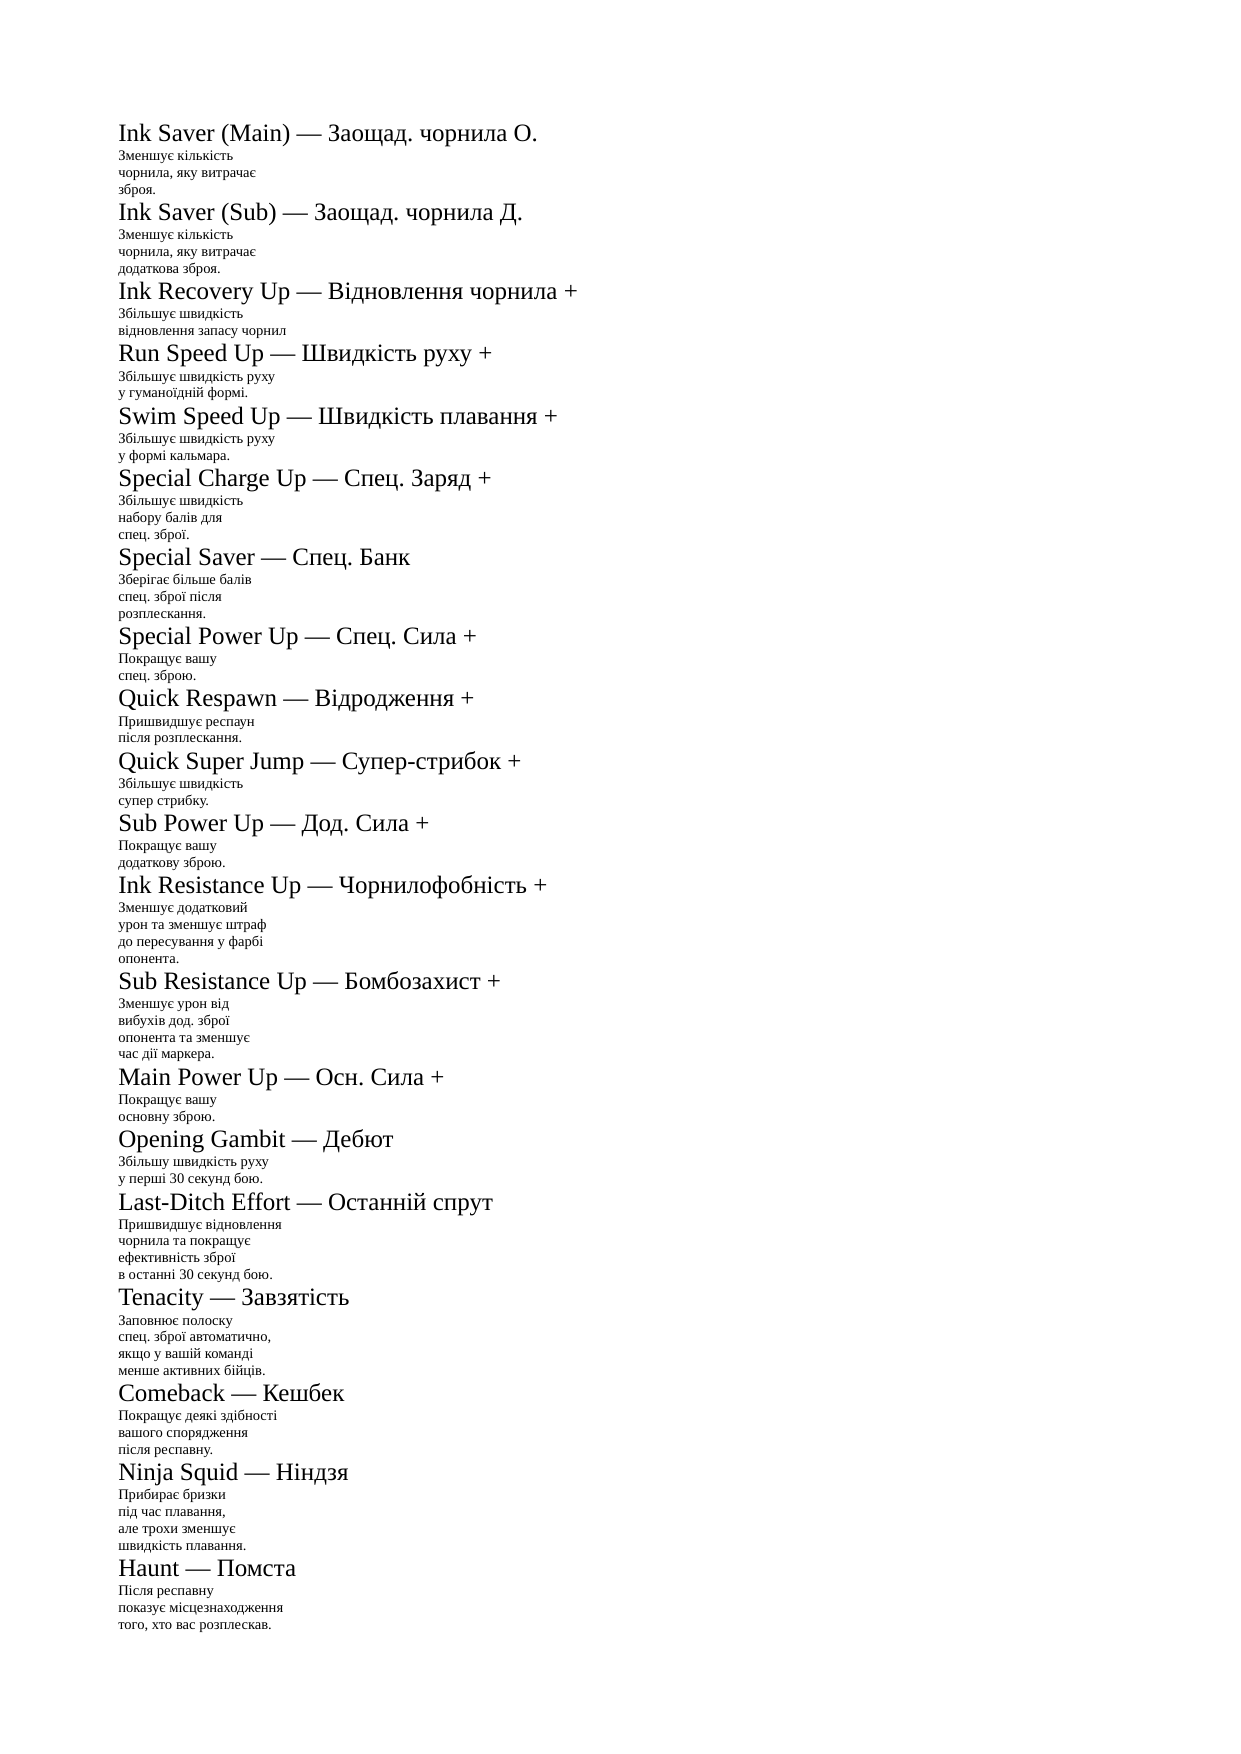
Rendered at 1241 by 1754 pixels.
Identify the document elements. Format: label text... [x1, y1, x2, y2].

text Run Speed Up — Швидкість руху + [118, 338, 1122, 367]
text спец. зброю. [118, 667, 1122, 683]
text у гуманоїдній формі. [118, 384, 1122, 401]
text додаткова зброя. [118, 259, 1122, 276]
text Comeback — Кешбек [118, 1378, 1122, 1407]
text додаткову зброю. [118, 854, 1122, 870]
text Прибирає бризки [118, 1486, 1122, 1503]
text Зменшує додатковий [118, 899, 1122, 916]
text того, хто вас розплескав. [118, 1616, 1122, 1632]
text Quick Respawn — Відродження + [118, 683, 1122, 712]
text Quick Super Jump — Супер-стрибок + [118, 746, 1122, 774]
text менше активних бійців. [118, 1362, 1122, 1378]
text Після респавну [118, 1582, 1122, 1599]
text Haunt — Помста [118, 1553, 1122, 1582]
text Збільшує швидкість [118, 774, 1122, 791]
text чорнила та покращує [118, 1232, 1122, 1249]
text показує місцезнаходження [118, 1599, 1122, 1616]
text Заповнює полоску [118, 1311, 1122, 1328]
text Покращує вашу [118, 1091, 1122, 1108]
text вашого спорядження [118, 1424, 1122, 1441]
text спец. зброї автоматично, [118, 1328, 1122, 1345]
text Покращує вашу [118, 650, 1122, 667]
text Зменшує кількість [118, 226, 1122, 243]
text супер стрибку. [118, 791, 1122, 808]
text зброя. [118, 180, 1122, 197]
text основну зброю. [118, 1108, 1122, 1124]
text розплескання. [118, 604, 1122, 621]
text під час плавання, [118, 1503, 1122, 1520]
text чорнила, яку витрачає [118, 164, 1122, 180]
text до пересування у фарбі [118, 933, 1122, 949]
text відновлення запасу чорнил [118, 322, 1122, 338]
text урон та зменшує штраф [118, 916, 1122, 933]
text Ink Saver (Main) — Заощад. чорнила О. [118, 118, 1122, 147]
text Покращує вашу [118, 837, 1122, 854]
text Special Saver — Спец. Банк [118, 542, 1122, 571]
text після розплескання. [118, 729, 1122, 746]
text швидкість плавання. [118, 1536, 1122, 1553]
text Збільшує швидкість [118, 305, 1122, 322]
text Пришвидшує відновлення [118, 1215, 1122, 1232]
text чорнила, яку витрачає [118, 243, 1122, 259]
text спец. зброї. [118, 525, 1122, 542]
text Ink Saver (Sub) — Заощад. чорнила Д. [118, 197, 1122, 226]
text Sub Power Up — Дод. Сила + [118, 808, 1122, 837]
text після респавну. [118, 1441, 1122, 1457]
text Special Charge Up — Спец. Заряд + [118, 463, 1122, 492]
text вибухів дод. зброї [118, 1012, 1122, 1028]
text Swim Speed Up — Швидкість плавання + [118, 401, 1122, 429]
text Зменшує кількість [118, 147, 1122, 164]
text Зберігає більше балів [118, 571, 1122, 588]
text Покращує деякі здібності [118, 1407, 1122, 1424]
text Пришвидшує респаун [118, 712, 1122, 729]
text спец. зброї після [118, 588, 1122, 604]
text час дії маркера. [118, 1045, 1122, 1062]
text але трохи зменшує [118, 1520, 1122, 1536]
text ефективність зброї [118, 1249, 1122, 1266]
text Main Power Up — Осн. Сила + [118, 1062, 1122, 1091]
text Last-Ditch Effort — Останній спрут [118, 1187, 1122, 1215]
text Збільшу швидкість руху [118, 1153, 1122, 1170]
text набору балів для [118, 509, 1122, 525]
text Зменшує урон від [118, 995, 1122, 1012]
text Special Power Up — Спец. Сила + [118, 621, 1122, 650]
text Ink Recovery Up — Відновлення чорнила + [118, 276, 1122, 305]
text в останні 30 секунд бою. [118, 1266, 1122, 1282]
text Збільшує швидкість руху [118, 429, 1122, 446]
text опонента. [118, 949, 1122, 966]
text Збільшує швидкість [118, 492, 1122, 509]
text якщо у вашій команді [118, 1345, 1122, 1362]
text у формі кальмара. [118, 446, 1122, 463]
text Sub Resistance Up — Бомбозахист + [118, 966, 1122, 995]
text Tenacity — Завзятість [118, 1282, 1122, 1311]
text Opening Gambit — Дебют [118, 1124, 1122, 1153]
text Збільшує швидкість руху [118, 367, 1122, 384]
text опонента та зменшує [118, 1028, 1122, 1045]
text у перші 30 секунд бою. [118, 1170, 1122, 1187]
text Ink Resistance Up — Чорнилофобність + [118, 870, 1122, 899]
text Ninja Squid — Ніндзя [118, 1457, 1122, 1486]
